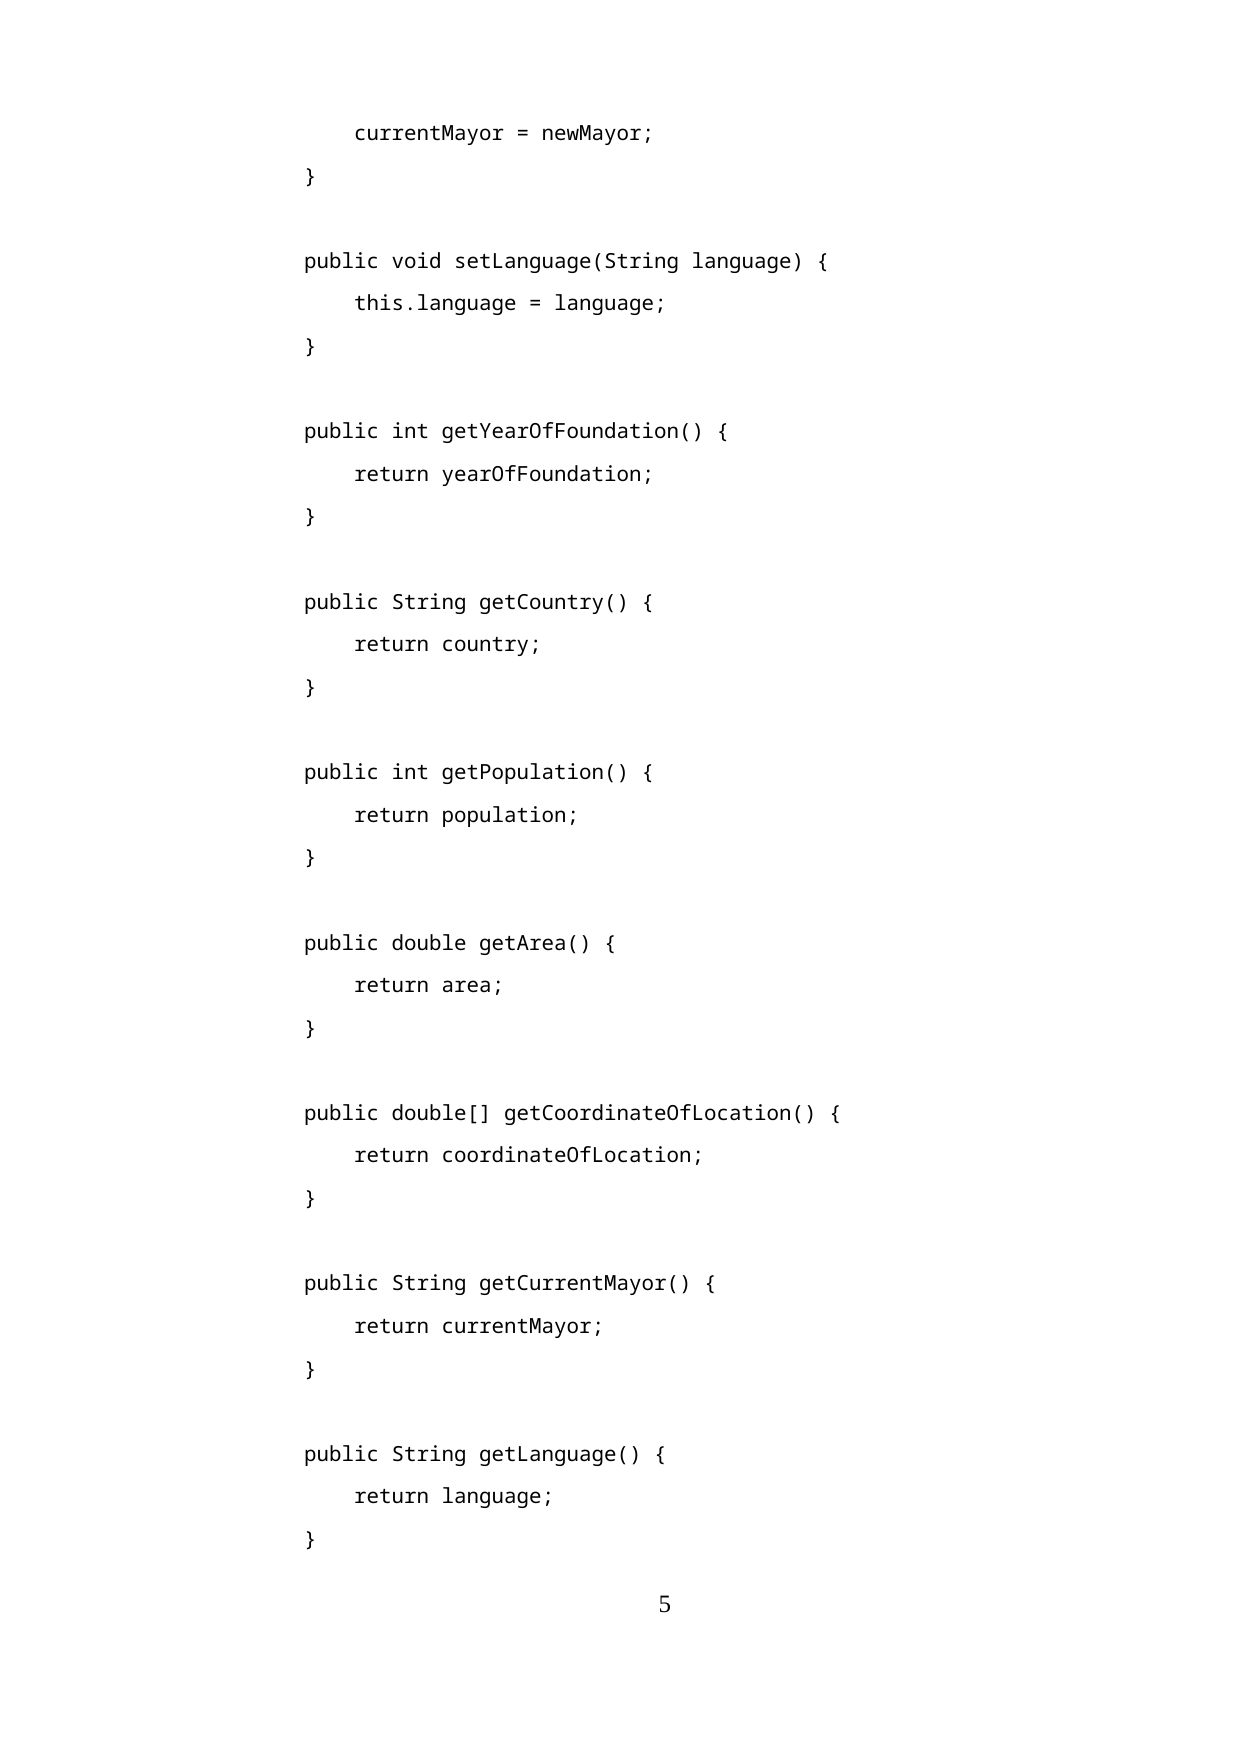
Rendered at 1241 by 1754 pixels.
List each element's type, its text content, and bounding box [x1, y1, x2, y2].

text } [254, 842, 1152, 871]
text public double getArea() { [254, 928, 1152, 956]
text public int getYearOfFoundation() { [254, 416, 1152, 445]
text } [254, 1354, 1152, 1382]
text public double[] getCoordinateOfLocation() { [254, 1098, 1152, 1126]
text this.language = language; [254, 288, 1152, 317]
text public int getPopulation() { [254, 757, 1152, 786]
text } [254, 161, 1152, 189]
text return coordinateOfLocation; [254, 1141, 1152, 1169]
text return population; [254, 800, 1152, 828]
text public String getCurrentMayor() { [254, 1268, 1152, 1297]
text public String getCountry() { [254, 587, 1152, 615]
text } [254, 1183, 1152, 1212]
text return country; [254, 629, 1152, 658]
text } [254, 502, 1152, 530]
text currentMayor = newMayor; [254, 118, 1152, 147]
text } [254, 331, 1152, 359]
text return yearOfFoundation; [254, 459, 1152, 487]
text public void setLanguage(String language) { [254, 246, 1152, 274]
text } [254, 672, 1152, 700]
text return currentMayor; [254, 1311, 1152, 1339]
text public String getLanguage() { [254, 1439, 1152, 1467]
text return area; [254, 970, 1152, 999]
text } [254, 1524, 1152, 1552]
text } [254, 1013, 1152, 1041]
text return language; [254, 1481, 1152, 1510]
